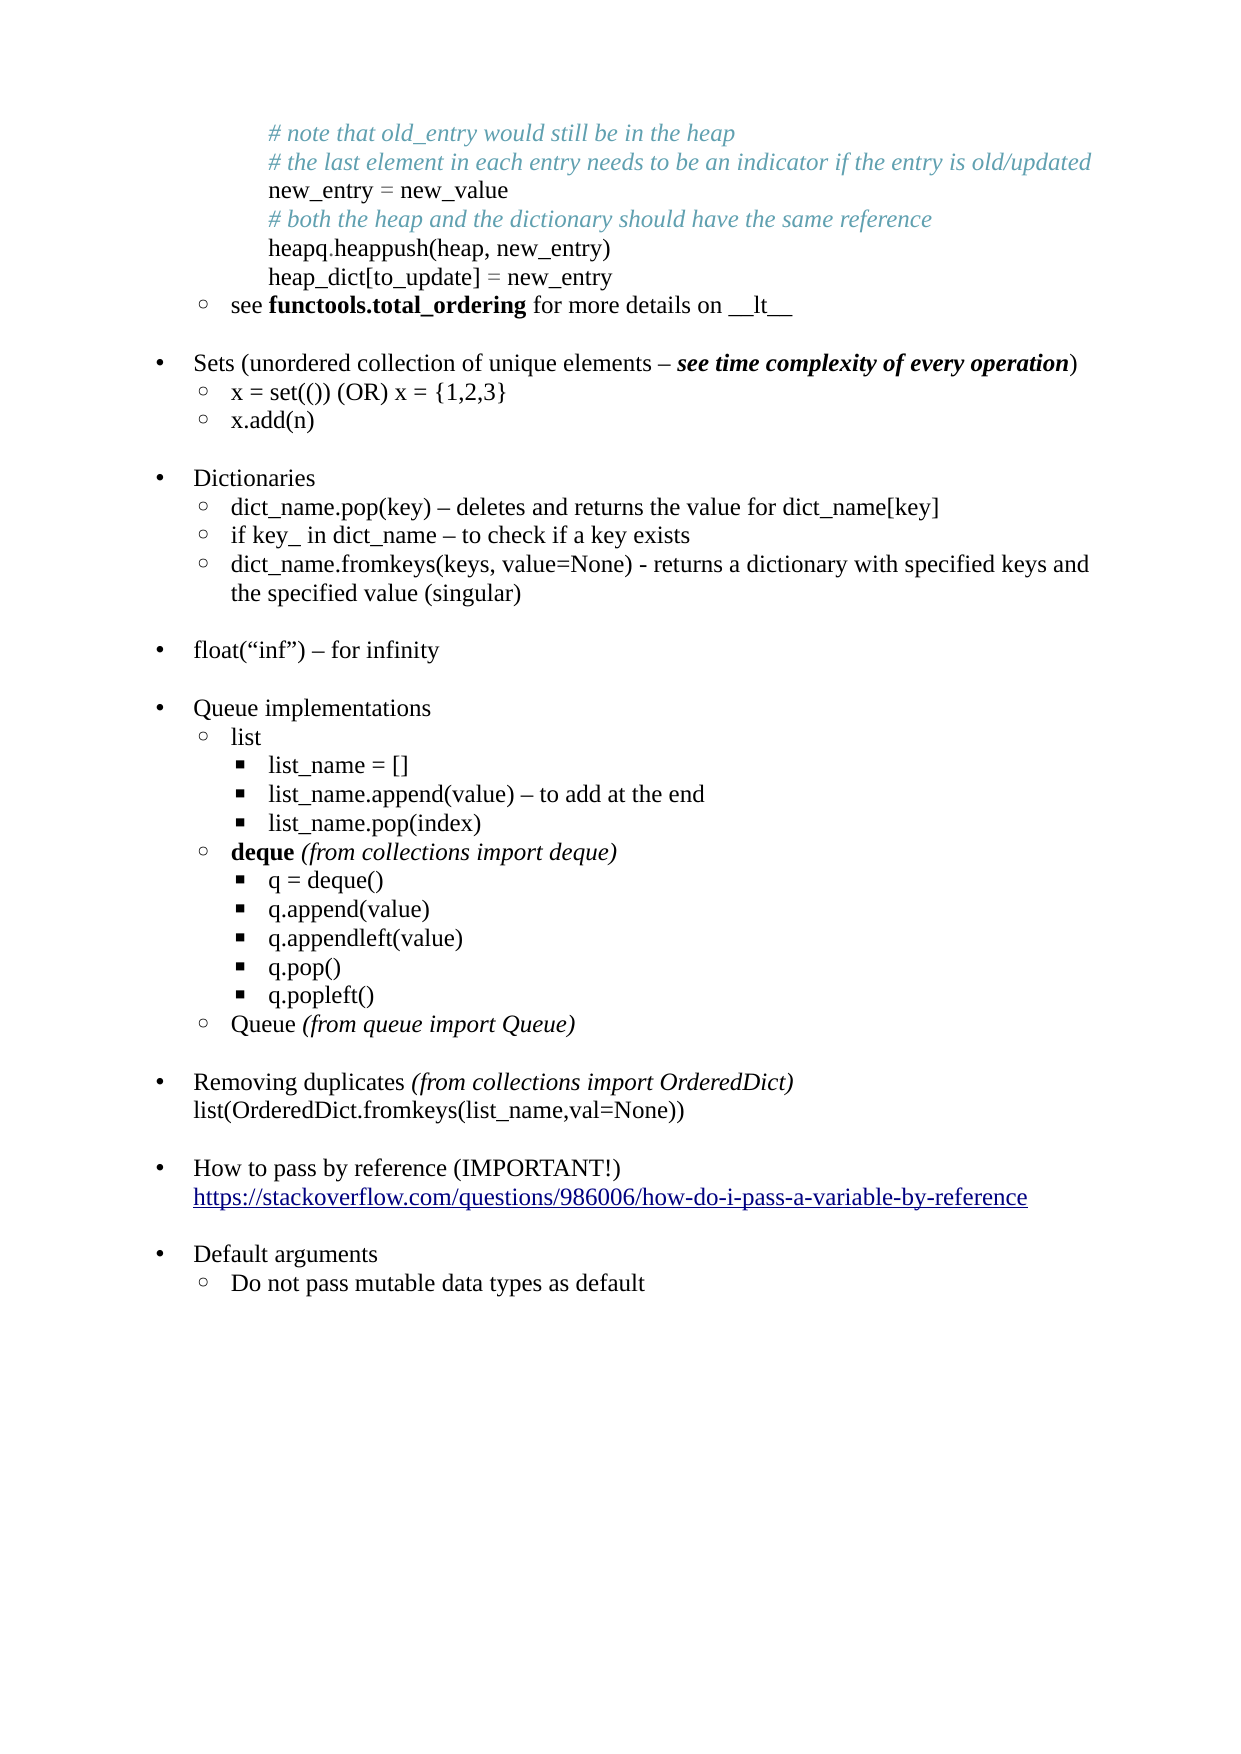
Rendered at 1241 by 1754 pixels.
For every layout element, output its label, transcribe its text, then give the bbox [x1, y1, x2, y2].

list q.appendleft(value) [231, 923, 1122, 952]
list x = set(()) (OR) x = {1,2,3} [193, 377, 1122, 406]
list Removing duplicates (from collections import OrderedDict) [156, 1067, 1122, 1096]
list list_name.pop(index) [231, 808, 1122, 837]
list # note that old_entry would still be in the heap [231, 118, 1122, 147]
list q.pop() [231, 952, 1122, 981]
list heap_dict[to_update] = new_entry [231, 262, 1122, 291]
list q = deque() [231, 866, 1122, 894]
list if key_ in dict_name – to check if a key exists [193, 521, 1122, 549]
list q.append(value) [231, 894, 1122, 923]
list How to pass by reference (IMPORTANT!) [156, 1153, 1122, 1182]
list https://stackoverflow.com/questions/986006/how-do-i-pass-a-variable-by-reference [156, 1182, 1122, 1211]
list Do not pass mutable data types as default [193, 1268, 1122, 1297]
list dict_name.pop(key) – deletes and returns the value for dict_name[key] [193, 492, 1122, 521]
list q.popleft() [231, 981, 1122, 1009]
list list_name.append(value) – to add at the end [231, 779, 1122, 808]
list new_entry = new_value [231, 176, 1122, 204]
list # both the heap and the dictionary should have the same reference [231, 204, 1122, 233]
list list(OrderedDict.fromkeys(list_name,val=None)) [156, 1096, 1122, 1124]
list list_name = [] [231, 751, 1122, 779]
list Queue (from queue import Queue) [193, 1009, 1122, 1038]
list # the last element in each entry needs to be an indicator if the entry is old/updated [231, 147, 1122, 176]
list dict_name.fromkeys(keys, value=None) - returns a dictionary with specified keys and the specified value (singular) [193, 549, 1122, 607]
list Default arguments [156, 1239, 1122, 1268]
list x.add(n) [193, 406, 1122, 434]
list see functools.total_ordering for more details on __lt__ [193, 291, 1122, 319]
list list [193, 722, 1122, 751]
list Sets (unordered collection of unique elements – see time complexity of every operation) [156, 348, 1122, 377]
list deque (from collections import deque) [193, 837, 1122, 866]
list heapq.heappush(heap, new_entry) [231, 233, 1122, 262]
list Dictionaries [156, 463, 1122, 492]
list Queue implementations [156, 693, 1122, 722]
list float(“inf”) – for infinity [156, 636, 1122, 664]
